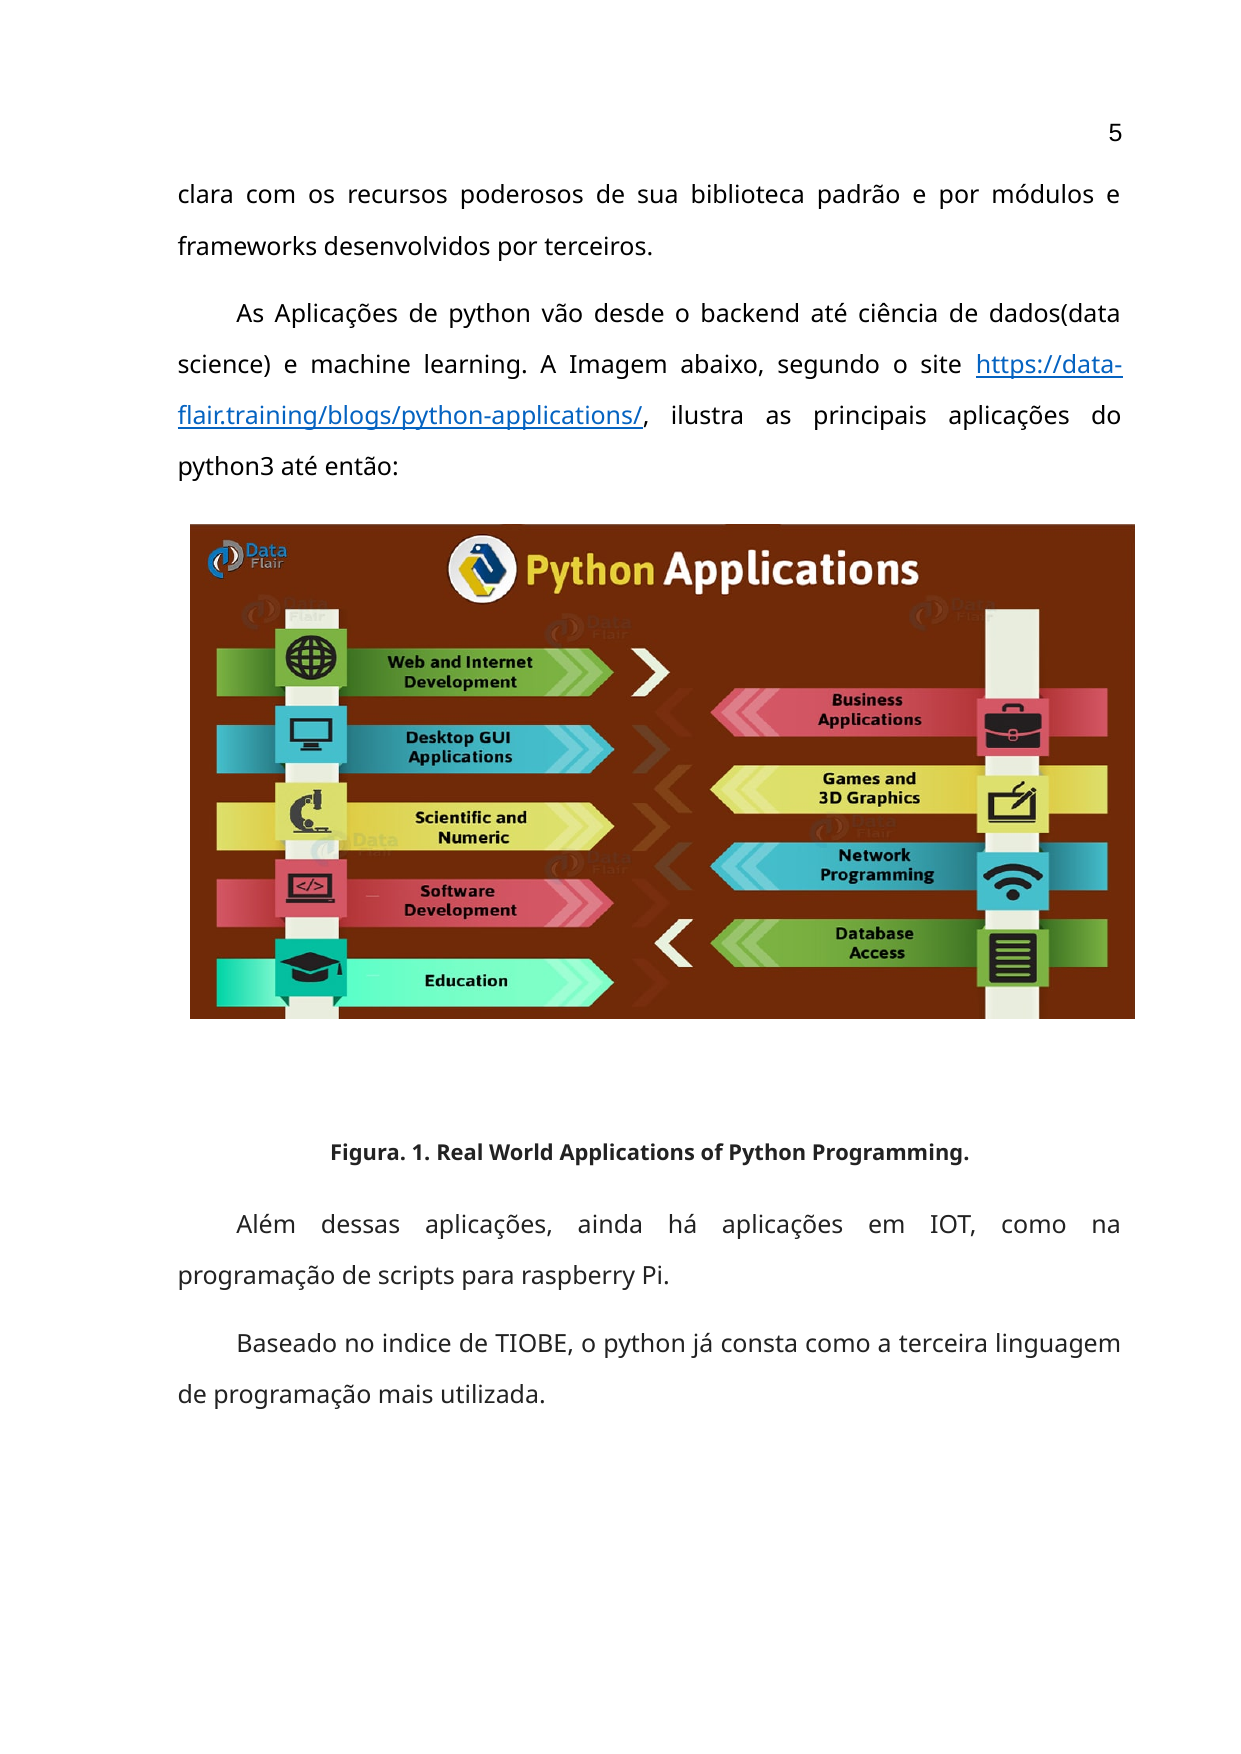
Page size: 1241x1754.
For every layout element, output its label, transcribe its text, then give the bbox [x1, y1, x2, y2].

text As Aplicações de python vão desde o backend até ciência de dados(data science) e machine learning. A Imagem abaixo, segundo o site https://data-flair.training/blogs/python-applications/, ilustra as principais aplicações do python3 até então: [177, 296, 1122, 483]
text Baseado no indice de TIOBE, o python já consta como a terceira linguagem de programação mais utilizada. [177, 1325, 1122, 1411]
text Figura. 1. Real World Applications of Python Programming. [177, 1137, 1122, 1167]
text Além dessas aplicações, ainda há aplicações em IOT, como na programação de scripts para raspberry Pi. [177, 1207, 1122, 1292]
text clara com os recursos poderosos de sua biblioteca padrão e por módulos e frameworks desenvolvidos por terceiros. [177, 177, 1122, 262]
picture [190, 524, 1135, 1019]
